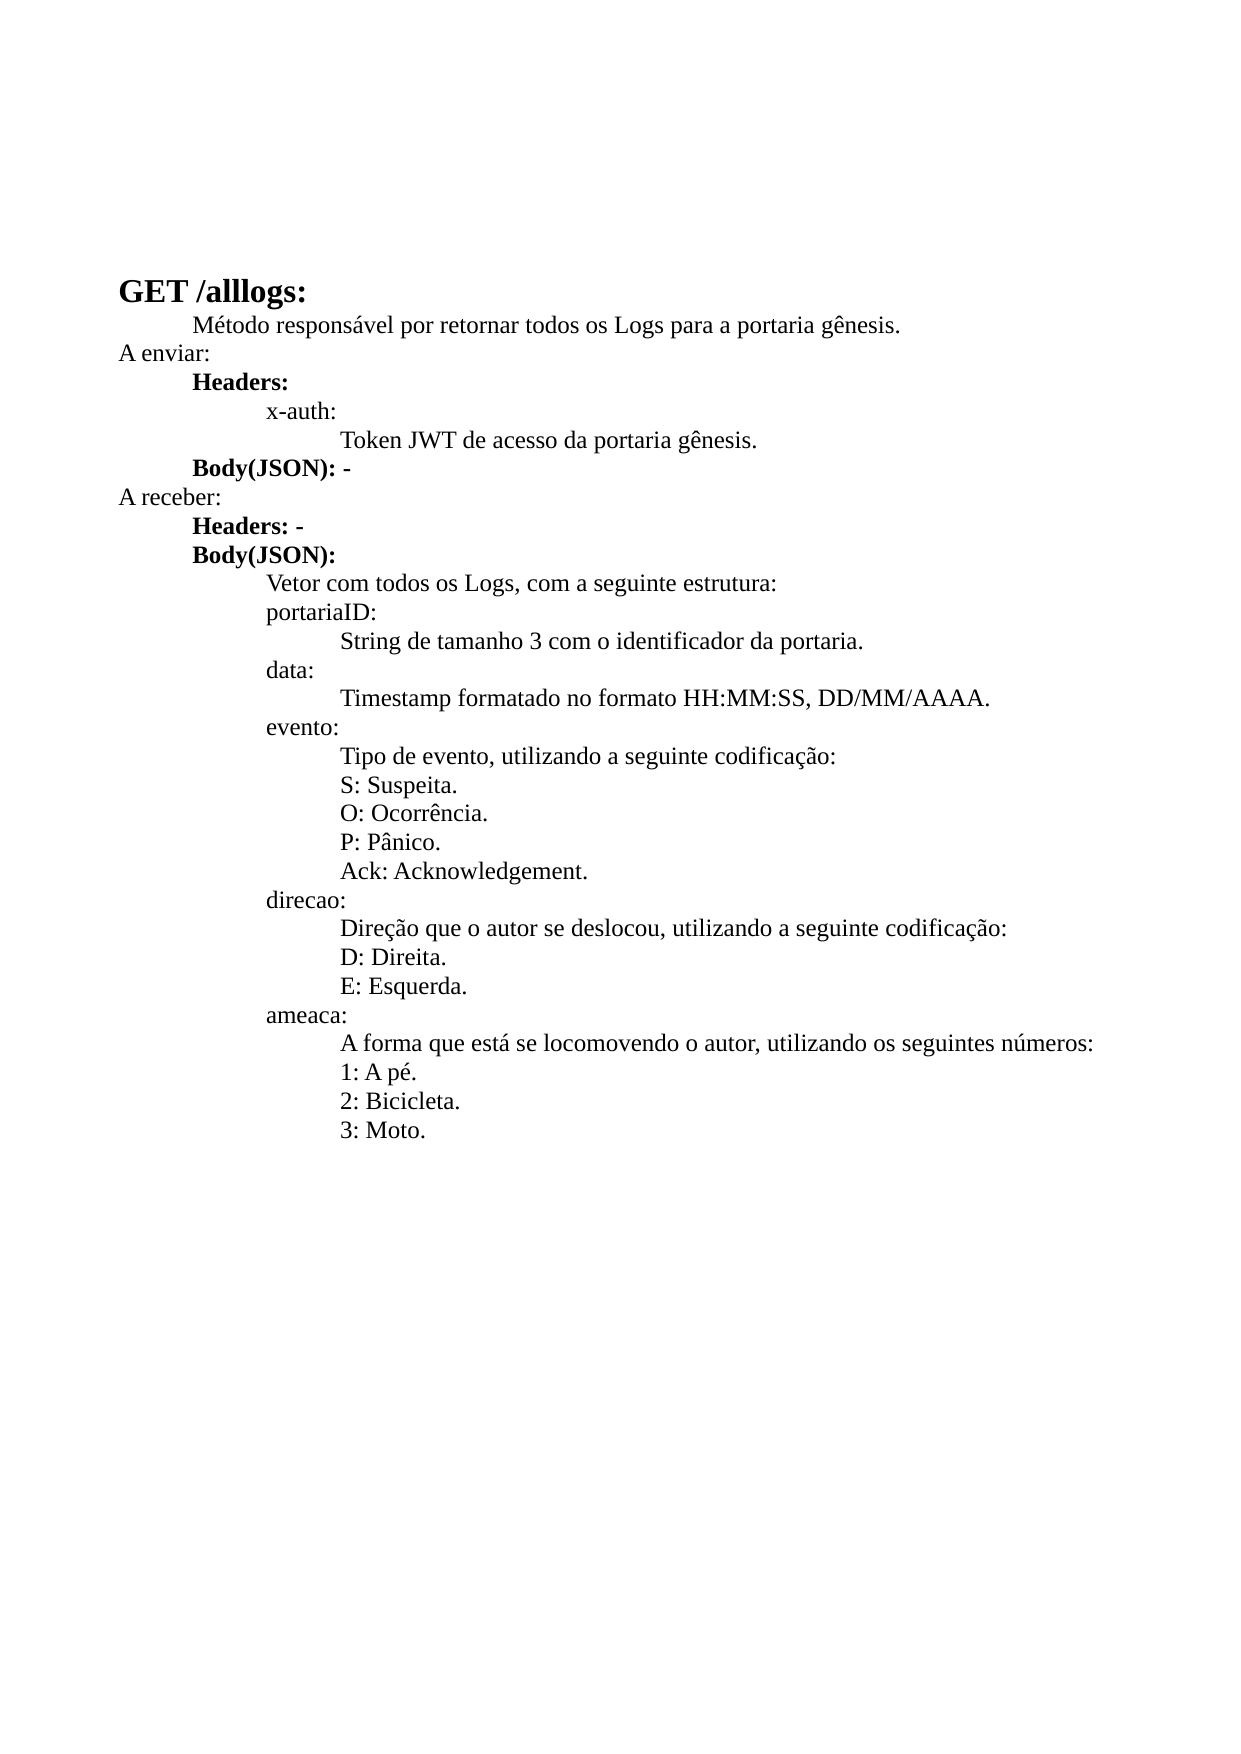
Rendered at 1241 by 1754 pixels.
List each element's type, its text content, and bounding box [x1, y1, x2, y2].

text A forma que está se locomovendo o autor, utilizando os seguintes números: [118, 1028, 1122, 1057]
text E: Esquerda. [118, 971, 1122, 1000]
text 2: Bicicleta. [118, 1086, 1122, 1115]
text x-auth: [118, 396, 1122, 425]
text portariaID: [118, 597, 1122, 626]
text direcao: [118, 885, 1122, 913]
text ameaca: [118, 1000, 1122, 1028]
text GET /alllogs: [118, 271, 1122, 310]
text data: [118, 655, 1122, 683]
text P: Pânico. [118, 827, 1122, 856]
text A enviar: [118, 338, 1122, 367]
text A receber: [118, 482, 1122, 511]
text Body(JSON): - [118, 453, 1122, 482]
text O: Ocorrência. [118, 798, 1122, 827]
text Direção que o autor se deslocou, utilizando a seguinte codificação: [118, 913, 1122, 942]
text Body(JSON): [118, 540, 1122, 568]
text Headers: [118, 367, 1122, 396]
text Token JWT de acesso da portaria gênesis. [118, 425, 1122, 453]
text S: Suspeita. [118, 770, 1122, 798]
text D: Direita. [118, 942, 1122, 971]
text Timestamp formatado no formato HH:MM:SS, DD/MM/AAAA. [118, 683, 1122, 712]
text 3: Moto. [118, 1115, 1122, 1143]
text Ack: Acknowledgement. [118, 856, 1122, 885]
text Método responsável por retornar todos os Logs para a portaria gênesis. [118, 310, 1122, 338]
text Vetor com todos os Logs, com a seguinte estrutura: [118, 568, 1122, 597]
text evento: [118, 712, 1122, 741]
text Headers: - [118, 511, 1122, 540]
text String de tamanho 3 com o identificador da portaria. [118, 626, 1122, 655]
text Tipo de evento, utilizando a seguinte codificação: [118, 741, 1122, 770]
text 1: A pé. [118, 1057, 1122, 1086]
